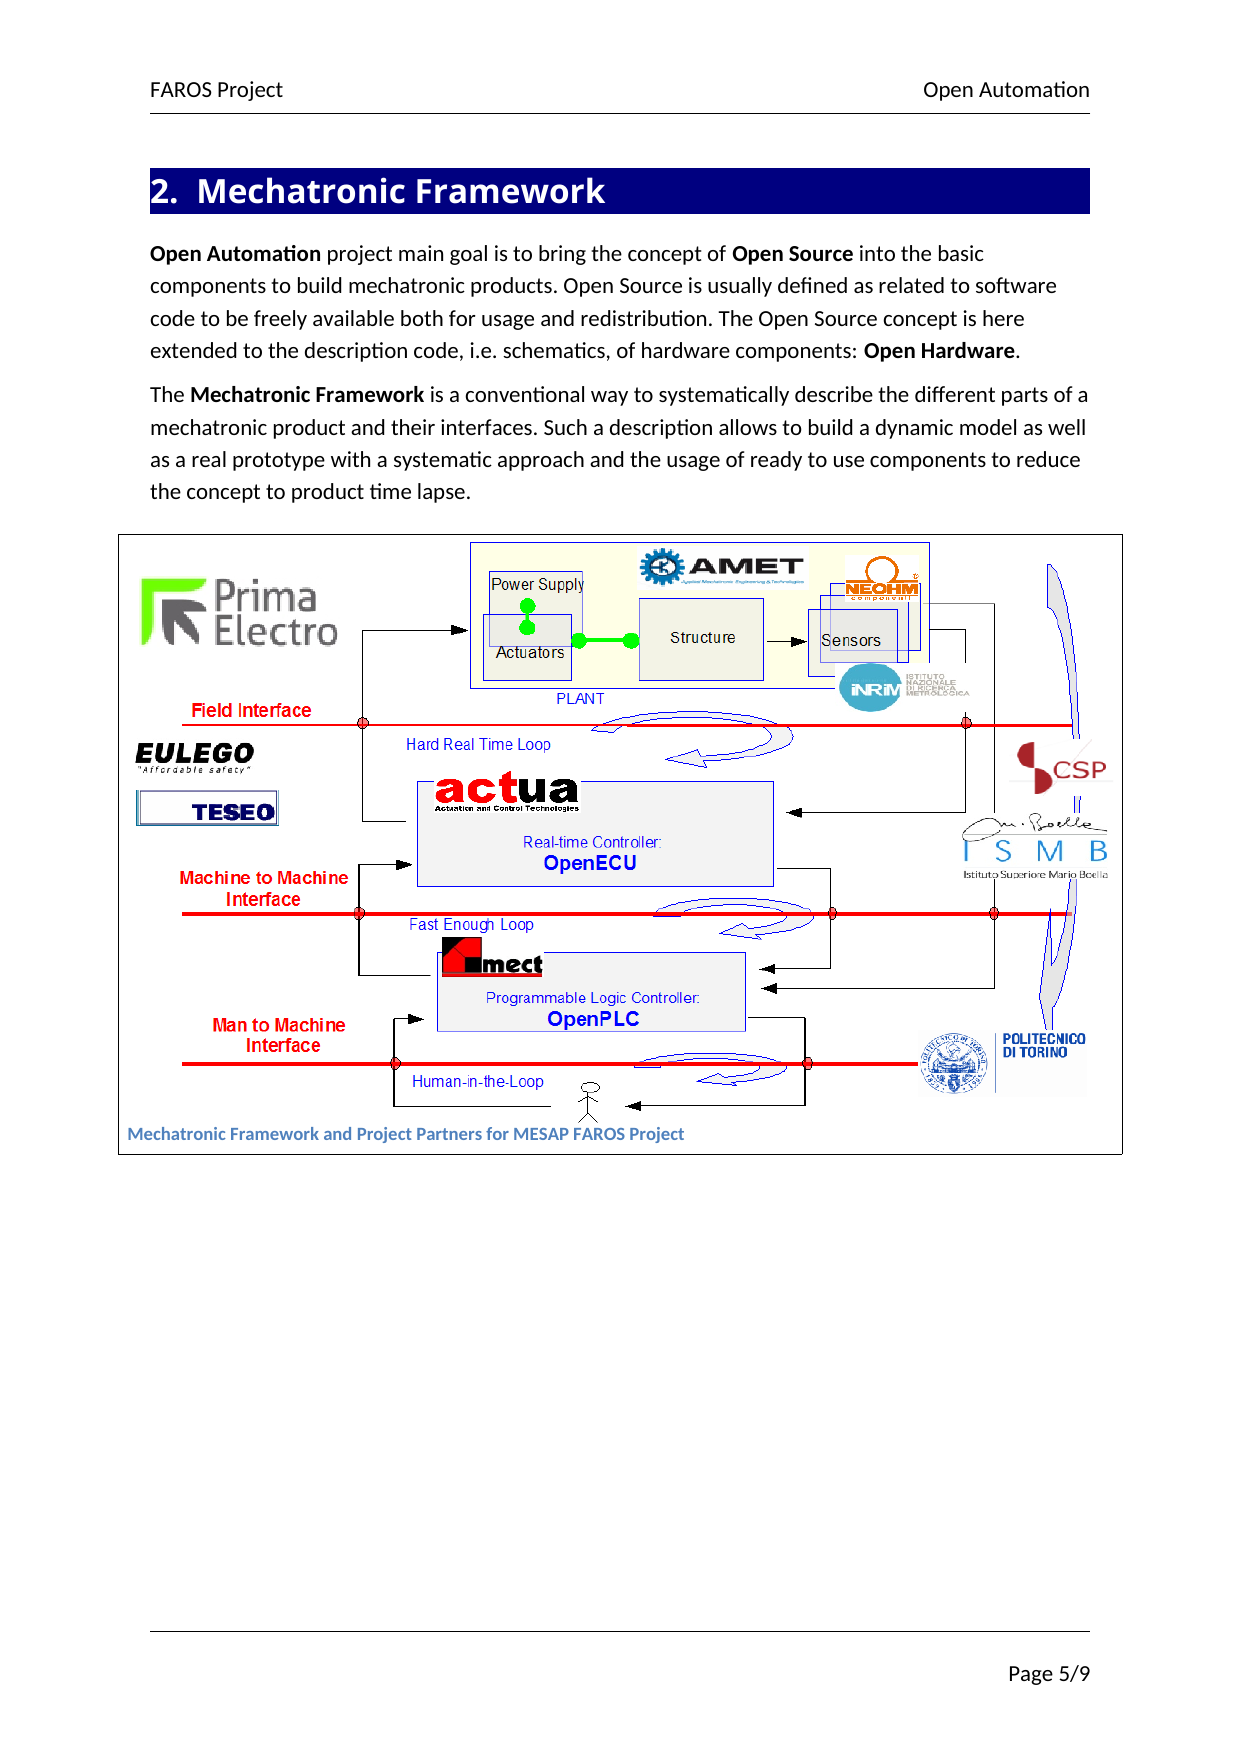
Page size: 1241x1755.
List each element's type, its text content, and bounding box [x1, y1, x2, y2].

picture [127, 542, 1114, 1123]
text Mechatronic Framework and Project Partners for MESAP FAROS Project [127, 1123, 1113, 1145]
text Open Automation project main goal is to bring the concept of Open Source into the basic components to build mechatronic products. Open Source is usually defined as related to software code to be freely available both for usage and redistribution. The Open Source concept is here extended to the description code, i.e. schematics, of hardware components: Open Hardware. [150, 239, 1090, 364]
text The Mechatronic Framework is a conventional way to systematically describe the different parts of a mechatronic product and their interfaces. Such a description allows to build a dynamic model as well as a real prototype with a systematic approach and the usage of ready to use components to reduce the concept to product time lapse. [150, 381, 1090, 505]
subtitle Mechatronic Framework [150, 168, 1090, 214]
